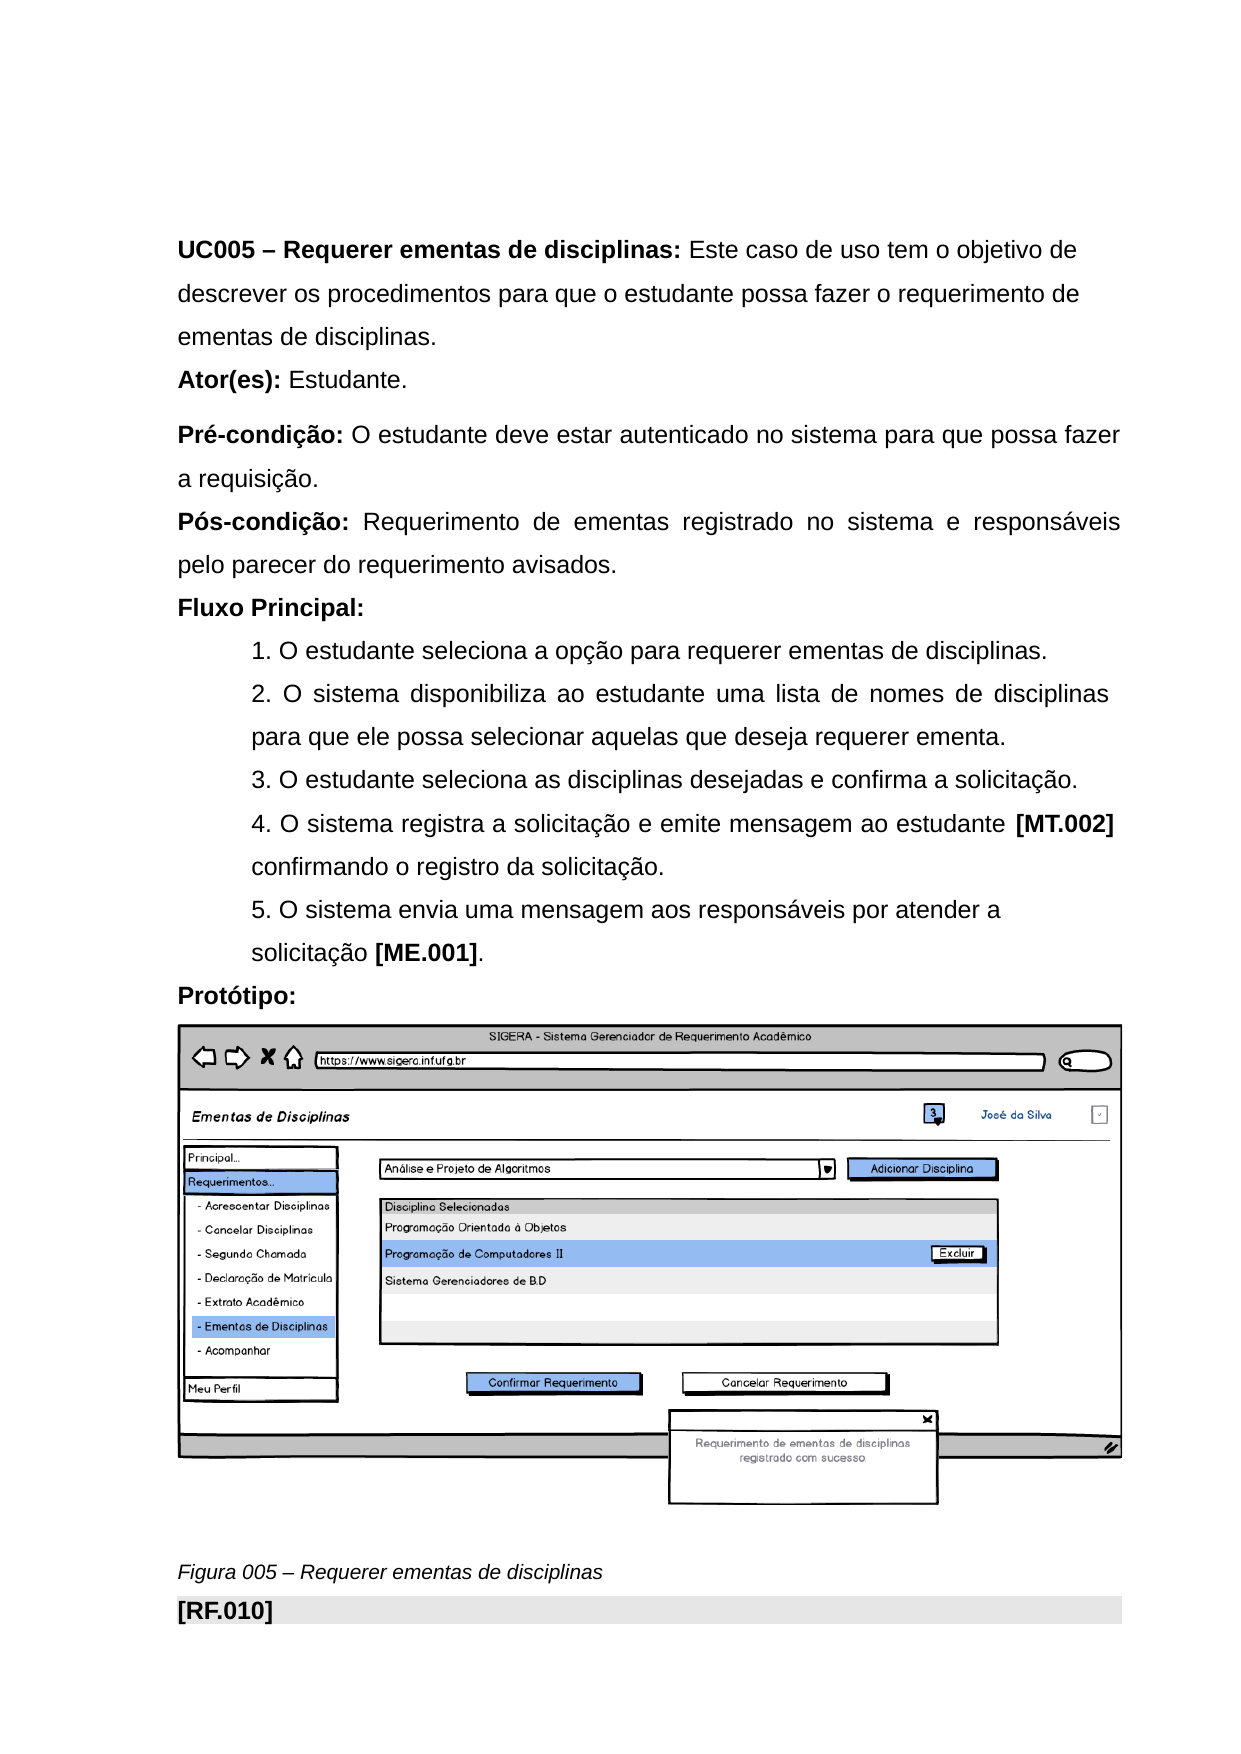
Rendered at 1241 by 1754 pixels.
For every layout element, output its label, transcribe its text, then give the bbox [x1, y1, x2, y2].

text Pós-condição: Requerimento de ementas registrado no sistema e responsáveis pelo parecer do requerimento avisados. [177, 507, 1122, 578]
text UC005 – Requerer ementas de disciplinas: Este caso de uso tem o objetivo de descrever os procedimentos para que o estudante possa fazer o requerimento de ementas de disciplinas. Ator(es): Estudante. [177, 235, 1122, 393]
text Pré-condição: O estudante deve estar autenticado no sistema para que possa fazer a requisição. [177, 420, 1122, 492]
text Fluxo Principal: [177, 593, 1122, 622]
text [RF.010] [177, 1596, 1122, 1624]
text 2. O sistema disponibiliza ao estudante uma lista de nomes de disciplinas para que ele possa selecionar aquelas que deseja requerer ementa. [177, 679, 1122, 751]
text 5. O sistema envia uma mensagem aos responsáveis por atender a solicitação [ME.001]. [177, 895, 1122, 967]
text 3. O estudante seleciona as disciplinas desejadas e confirma a solicitação. [177, 765, 1122, 794]
text Protótipo: [177, 981, 1122, 1010]
text 4. O sistema registra a solicitação e emite mensagem ao estudante [MT.002] confirmando o registro da solicitação. [177, 808, 1122, 880]
text Figura 005 – Requerer ementas de disciplinas [177, 1505, 1122, 1584]
picture [177, 1024, 1123, 1505]
text 1. O estudante seleciona a opção para requerer ementas de disciplinas. [177, 636, 1122, 665]
